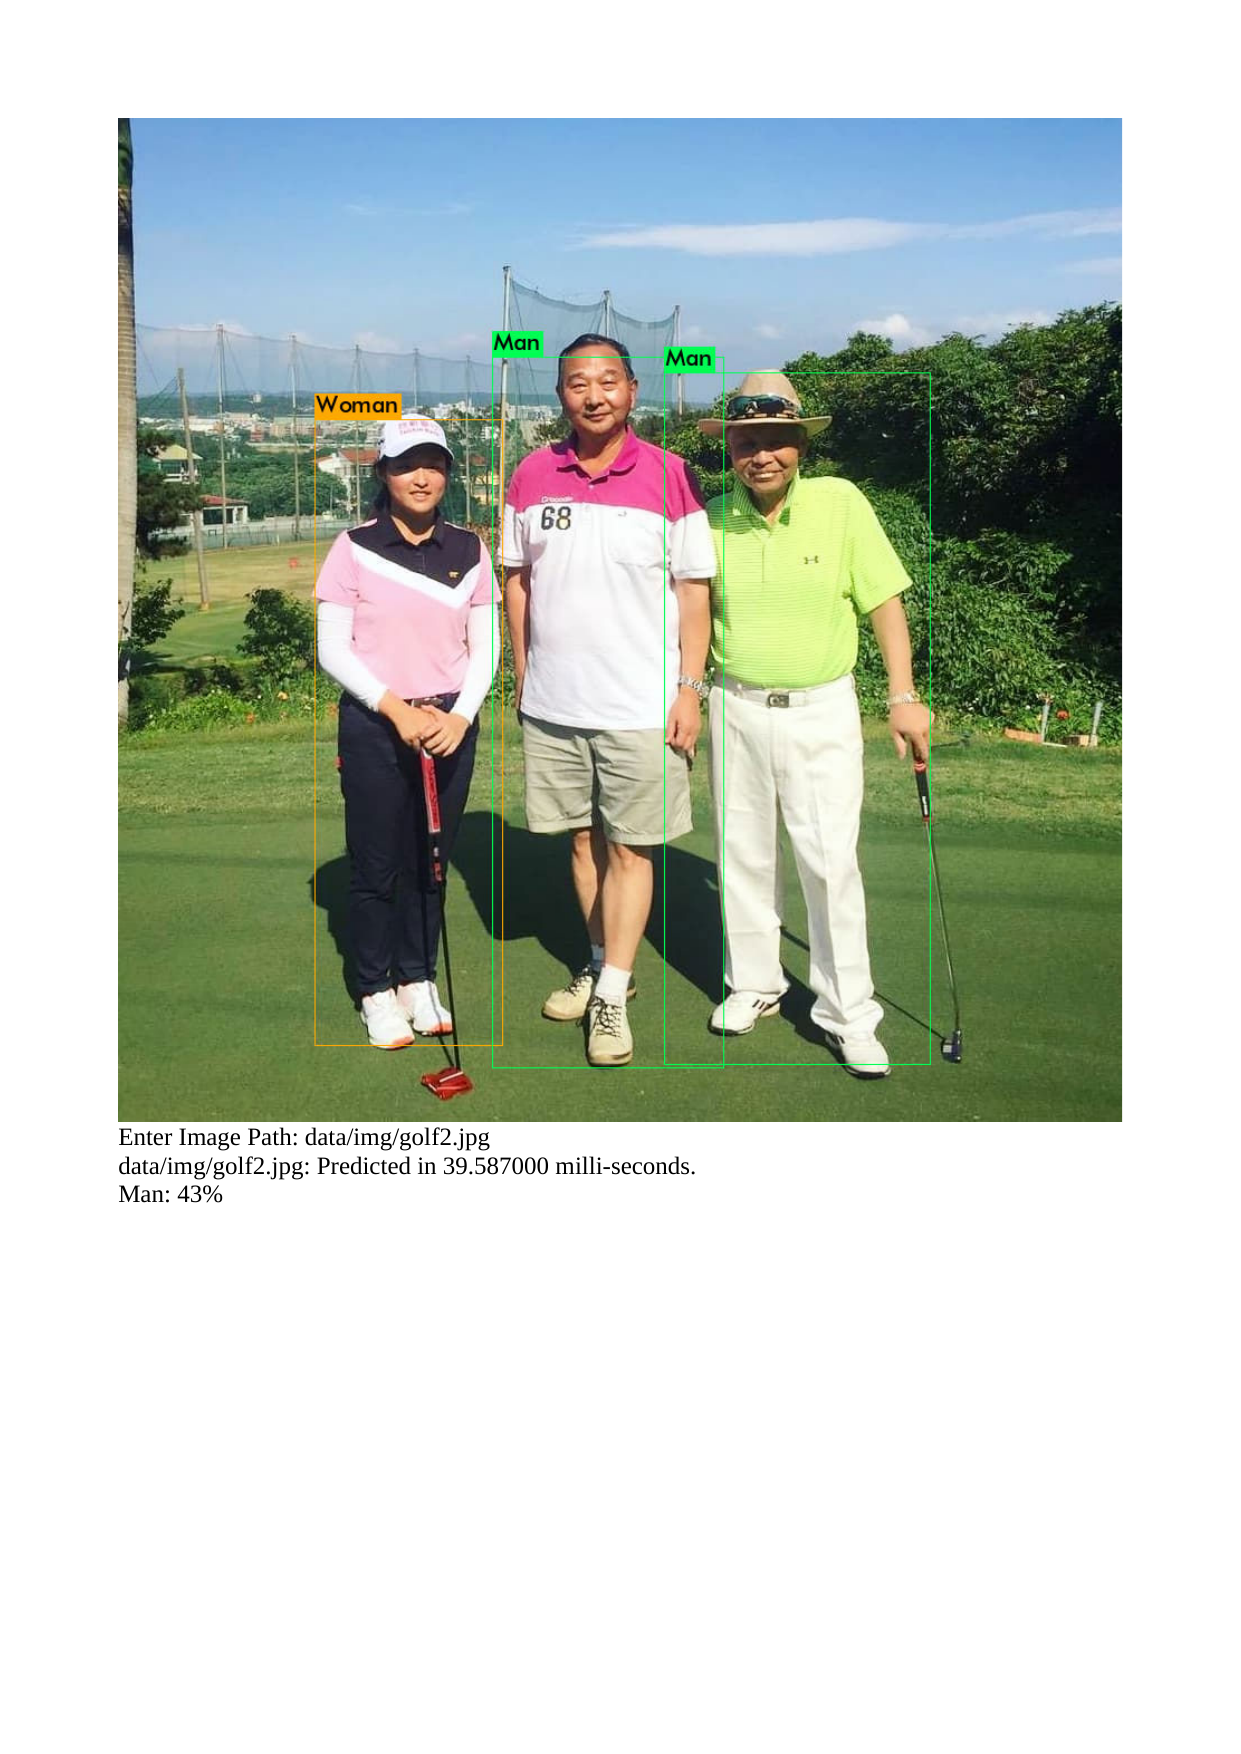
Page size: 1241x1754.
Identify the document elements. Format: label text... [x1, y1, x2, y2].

text Enter Image Path: data/img/golf2.jpg [118, 1122, 1122, 1151]
text data/img/golf2.jpg: Predicted in 39.587000 milli-seconds. [118, 1151, 1122, 1179]
picture [118, 118, 1123, 1122]
text Man: 43% [118, 1179, 1122, 1208]
